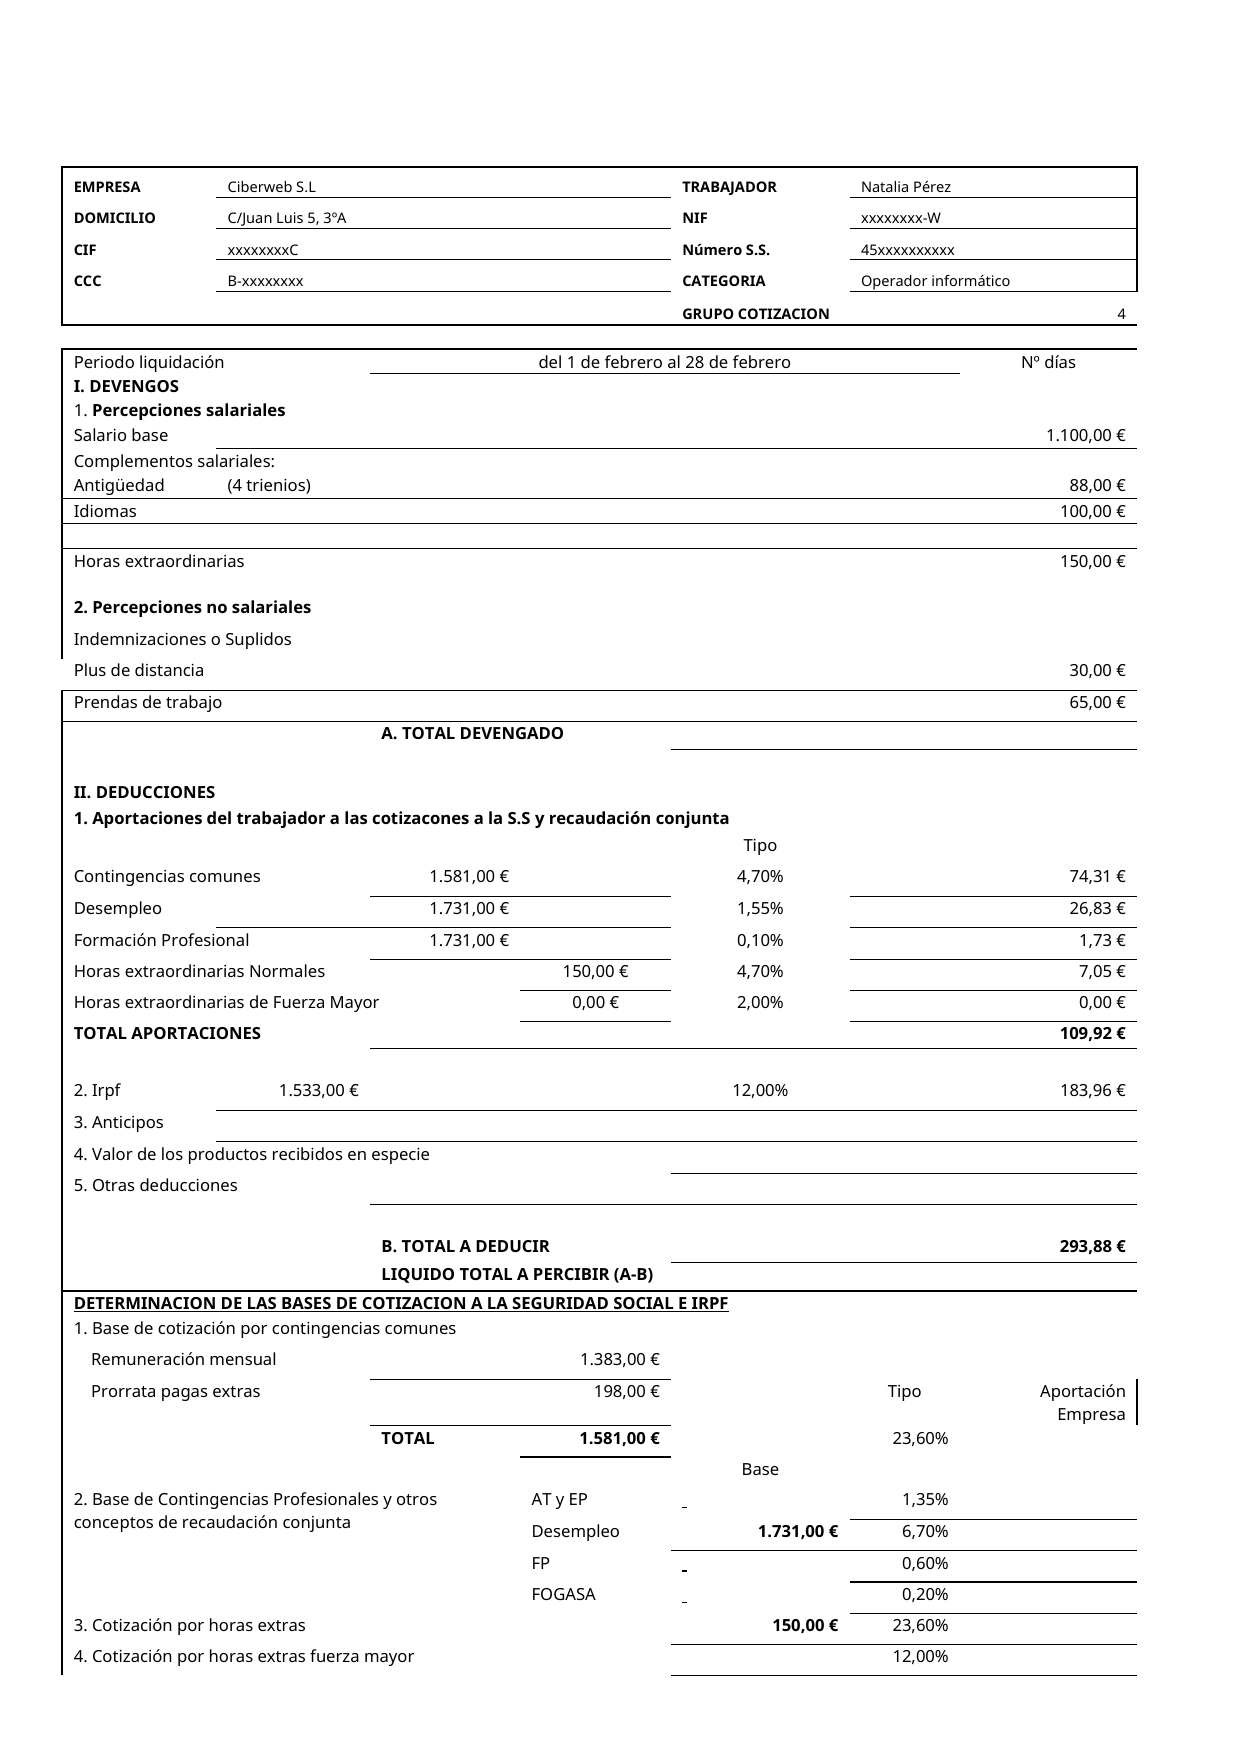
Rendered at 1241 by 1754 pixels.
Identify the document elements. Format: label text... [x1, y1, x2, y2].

table_cell 109,92 € [960, 1022, 1137, 1047]
table_cell [850, 897, 960, 927]
table_cell [960, 573, 1137, 596]
table_cell [671, 1174, 849, 1204]
table_cell [671, 1348, 849, 1379]
table_cell [520, 627, 671, 658]
table_cell 183,96 € [960, 1079, 1137, 1110]
table_cell 0,10% [671, 927, 849, 958]
table_cell Desempleo [63, 896, 216, 927]
table_cell [370, 326, 520, 348]
table_cell [63, 1235, 216, 1262]
table_cell [671, 1645, 849, 1675]
table_cell [850, 596, 960, 627]
table_cell AT y EP [520, 1488, 671, 1519]
table_cell [370, 1079, 520, 1110]
table_cell Plus de distancia [62, 659, 370, 690]
table_cell 12,00% [850, 1645, 960, 1675]
table_cell [520, 1458, 671, 1488]
table_cell [850, 1142, 960, 1172]
table_cell [520, 596, 671, 627]
table_cell [216, 292, 370, 323]
table_cell [850, 1316, 960, 1347]
table_cell [216, 1048, 370, 1079]
table_cell [216, 1262, 370, 1290]
table_cell 1. Percepciones salariales [63, 398, 520, 423]
table_cell [960, 1049, 1137, 1079]
table_header Ciberweb S.L [216, 168, 671, 197]
table_cell [520, 326, 671, 348]
table_cell [520, 865, 671, 896]
table_cell [850, 1022, 960, 1047]
table_cell [671, 1205, 849, 1235]
table_cell [63, 1048, 216, 1079]
table_cell [671, 750, 849, 780]
table_cell [520, 1173, 671, 1204]
table_cell 1. Aportaciones del trabajador a las cotizacones a la S.S y recaudación conjunta [63, 807, 1137, 833]
table_cell [960, 1614, 1137, 1644]
table_cell [520, 928, 671, 958]
table_header EMPRESA [63, 168, 216, 197]
table_cell 0,00 € [520, 991, 671, 1021]
table_cell [850, 991, 960, 1021]
table_cell [520, 398, 671, 423]
table_cell 1.581,00 € [520, 1426, 671, 1456]
table_cell [671, 524, 849, 548]
table_cell 45xxxxxxxxxx [850, 229, 1136, 259]
table_cell [671, 1142, 849, 1172]
table_cell [63, 1204, 216, 1235]
table_cell Remuneración mensual [63, 1348, 370, 1379]
table_cell 5. Otras deducciones [63, 1173, 370, 1204]
table_cell [671, 326, 849, 348]
table_cell [960, 1142, 1137, 1172]
table_cell [370, 499, 520, 523]
table_cell TOTAL [370, 1426, 520, 1456]
table_cell 2. Base de Contingencias Profesionales y otros conceptos de recaudación conjunta [63, 1488, 520, 1581]
table_cell [671, 1316, 849, 1347]
table_cell [960, 1488, 1137, 1519]
table_cell [671, 374, 849, 398]
table_cell 7,05 € [960, 960, 1137, 990]
table_cell 65,00 € [960, 691, 1137, 721]
table_cell [960, 449, 1137, 473]
table_cell [850, 1111, 960, 1141]
table_cell [671, 1111, 849, 1141]
table_cell [671, 1425, 849, 1456]
table_cell 1. Base de cotización por contingencias comunes [63, 1316, 671, 1347]
table_cell CIF [63, 228, 216, 259]
table_cell 23,60% [850, 1425, 960, 1456]
table_cell Formación Profesional [63, 927, 370, 958]
table_cell [520, 749, 671, 780]
table_cell II. DEDUCCIONES [63, 780, 370, 807]
table_cell [63, 291, 216, 323]
table_cell 30,00 € [960, 659, 1137, 690]
table_cell [850, 1049, 960, 1079]
table_cell Periodo liquidación [63, 350, 370, 373]
table_cell [216, 722, 370, 749]
table_cell [850, 473, 960, 498]
table_cell [370, 292, 520, 323]
table_cell 150,00 € [960, 549, 1137, 573]
table_cell Idiomas [63, 499, 216, 523]
table_cell Indemnizaciones o Suplidos [63, 627, 520, 658]
table_cell [520, 691, 671, 721]
table_cell 1.731,00 € [370, 897, 520, 927]
table_cell [671, 398, 849, 423]
table_cell [63, 1262, 216, 1290]
table_cell [370, 1348, 520, 1379]
table_cell [370, 1456, 520, 1488]
table_cell [960, 627, 1137, 658]
table_cell [671, 1488, 849, 1519]
table_cell 26,83 € [960, 897, 1137, 927]
table_cell [850, 1205, 960, 1235]
table_cell del 1 de febrero al 28 de febrero [370, 350, 960, 373]
table_header Natalia Pérez [850, 168, 1136, 197]
table_cell 88,00 € [960, 473, 1137, 498]
table_cell Base [671, 1456, 849, 1488]
table_cell 150,00 € [671, 1613, 849, 1644]
table_cell (4 trienios) [216, 473, 370, 498]
table_cell [671, 549, 849, 573]
table_cell B-xxxxxxxx [216, 260, 671, 291]
table_cell [63, 834, 216, 865]
table_cell [370, 374, 520, 398]
table_cell 2,00% [671, 990, 849, 1021]
table_cell 1,55% [671, 896, 849, 927]
table_cell [850, 1456, 960, 1488]
table_cell [960, 524, 1137, 548]
table_cell [63, 573, 370, 596]
table_cell [960, 398, 1137, 423]
table_cell [850, 524, 960, 548]
table_cell 1.383,00 € [520, 1348, 671, 1379]
table_cell [520, 1205, 671, 1235]
table_cell [520, 423, 671, 448]
table_cell [960, 1520, 1137, 1550]
table_cell [960, 1205, 1137, 1235]
table_cell Contingencias comunes [63, 865, 370, 896]
table_cell [520, 1079, 671, 1110]
table_cell 1.100,00 € [960, 423, 1137, 448]
table_cell [960, 596, 1137, 627]
table_cell [850, 499, 960, 523]
table_cell [370, 780, 520, 807]
table_cell [370, 1173, 520, 1204]
table_cell [850, 722, 960, 749]
table_cell Nº días [960, 350, 1137, 373]
table_cell A. TOTAL DEVENGADO [370, 722, 671, 749]
table_cell [216, 1456, 370, 1488]
table_cell NIF [671, 197, 849, 228]
table_cell [671, 499, 849, 523]
table_cell FOGASA [520, 1581, 671, 1613]
table_cell Horas extraordinarias [63, 549, 370, 573]
table_cell [63, 524, 216, 548]
table_cell [671, 1581, 849, 1613]
table_cell [671, 780, 849, 807]
table_cell [520, 659, 671, 690]
table_cell [960, 1425, 1137, 1456]
table_cell 4 [960, 292, 1137, 323]
table_cell CATEGORIA [671, 259, 849, 291]
table_cell [960, 1456, 1137, 1488]
table_cell [216, 423, 370, 448]
table_cell 4. Valor de los productos recibidos en especie [63, 1141, 671, 1172]
table_cell [850, 960, 960, 990]
table_cell 2. Irpf [63, 1079, 216, 1110]
table_cell 23,60% [850, 1614, 960, 1644]
table_cell [671, 449, 849, 473]
table_cell 1.533,00 € [216, 1079, 370, 1110]
table_cell [216, 749, 370, 780]
table_cell [520, 1613, 671, 1644]
table_cell [850, 398, 960, 423]
table_cell [216, 524, 370, 548]
table_cell [850, 834, 960, 865]
table_cell Horas extraordinarias Normales [63, 959, 520, 990]
table_cell Desempleo [520, 1519, 671, 1550]
table_cell [370, 1581, 520, 1613]
table_cell [671, 573, 849, 596]
table_cell [850, 1079, 960, 1110]
table_cell 2. Percepciones no salariales [63, 596, 520, 627]
table_cell [671, 1049, 849, 1079]
table_cell 74,31 € [960, 865, 1137, 896]
table_cell [850, 1348, 960, 1379]
table_cell [63, 1456, 216, 1488]
table_cell [63, 749, 216, 780]
table_cell [63, 1581, 216, 1613]
table_cell [216, 834, 370, 865]
table_cell [370, 473, 520, 498]
table_cell I. DEVENGOS [63, 373, 370, 398]
table_cell Operador informático [850, 260, 1136, 291]
table_cell [216, 1204, 370, 1235]
table_cell [520, 292, 671, 323]
table_cell Prendas de trabajo [63, 691, 370, 721]
table_cell GRUPO COTIZACION [671, 291, 960, 323]
table_cell 4,70% [671, 865, 849, 896]
table_cell [671, 627, 849, 658]
table_cell [850, 326, 960, 348]
table_cell 4. Cotización por horas extras fuerza mayor [63, 1644, 671, 1675]
table_cell [520, 499, 671, 523]
table_cell Tipo [671, 834, 849, 865]
table_cell [370, 549, 520, 573]
table_cell [671, 722, 849, 749]
table_cell 6,70% [850, 1520, 960, 1550]
table_cell 12,00% [671, 1079, 849, 1110]
table_cell [850, 627, 960, 658]
table_cell Número S.S. [671, 228, 849, 259]
table_cell 3. Anticipos [63, 1110, 216, 1141]
table_cell [370, 1205, 520, 1235]
table_cell [370, 524, 520, 548]
table_cell [960, 1551, 1137, 1581]
table_cell [370, 659, 520, 690]
table_cell [63, 722, 216, 749]
table_cell [960, 373, 1137, 398]
table_cell [960, 1645, 1137, 1675]
table_cell [370, 834, 520, 865]
table_cell [370, 573, 520, 596]
table_cell 4,70% [671, 959, 849, 990]
table_cell CCC [63, 259, 216, 291]
table_cell [960, 1583, 1137, 1613]
table_cell [520, 524, 671, 548]
table_cell 0,20% [850, 1583, 960, 1613]
table_cell [62, 326, 216, 348]
table_cell DOMICILIO [63, 197, 216, 228]
table_cell [671, 659, 849, 690]
table_cell [671, 691, 849, 721]
table_cell xxxxxxxx-W [850, 198, 1136, 228]
table_cell [850, 423, 960, 448]
table_cell [370, 749, 520, 780]
table_cell [216, 499, 370, 523]
table_cell [850, 750, 960, 780]
table_cell 150,00 € [520, 960, 671, 990]
table_cell [960, 1316, 1137, 1347]
table_cell [520, 573, 671, 596]
table_cell LIQUIDO TOTAL A PERCIBIR (A-B) [370, 1262, 849, 1290]
table_cell 198,00 € [520, 1380, 671, 1425]
table_header TRABAJADOR [671, 168, 849, 197]
table_cell 1.731,00 € [370, 928, 520, 958]
table_cell [671, 596, 849, 627]
table_cell [520, 780, 671, 807]
table_cell 3. Cotización por horas extras [63, 1613, 520, 1644]
table_cell [216, 1111, 370, 1141]
table_cell 1,73 € [960, 928, 1137, 958]
table_cell [850, 1235, 960, 1262]
table_cell Prorrata pagas extras [63, 1379, 370, 1425]
table_cell [850, 659, 960, 690]
table_cell [671, 1021, 849, 1047]
table_cell [960, 722, 1137, 749]
table_cell 0,60% [850, 1551, 960, 1581]
table_cell [960, 1348, 1137, 1379]
table_cell DETERMINACION DE LAS BASES DE COTIZACION A LA SEGURIDAD SOCIAL E IRPF [63, 1292, 1137, 1316]
table_cell [63, 1425, 216, 1456]
table_cell [850, 549, 960, 573]
table_cell xxxxxxxxC [216, 229, 671, 259]
table_cell [520, 1049, 671, 1079]
table_cell [850, 865, 960, 896]
table_cell Antigüedad [63, 473, 216, 498]
table_cell [850, 928, 960, 958]
table_cell Horas extraordinarias de Fuerza Mayor [63, 990, 520, 1021]
table_cell [520, 374, 671, 398]
table_cell [671, 1379, 849, 1425]
table_cell [850, 1263, 960, 1290]
table_cell [370, 423, 520, 448]
table_cell [671, 473, 849, 498]
table_cell [850, 1174, 960, 1204]
table_cell [520, 473, 671, 498]
table_cell 1.581,00 € [370, 865, 520, 896]
table_cell [960, 834, 1137, 865]
table_cell FP [520, 1550, 671, 1581]
table_cell [520, 834, 671, 865]
table_cell [370, 1111, 520, 1141]
table_cell [671, 1235, 849, 1262]
table_cell [960, 750, 1137, 780]
table_cell [671, 1551, 849, 1581]
table_cell [520, 897, 671, 927]
table_cell [216, 1235, 370, 1262]
table_cell [370, 1049, 520, 1079]
table_cell C/Juan Luis 5, 3ºA [216, 198, 671, 228]
table_cell [850, 691, 960, 721]
table_cell [960, 326, 1137, 348]
table_cell [216, 1581, 370, 1613]
table_cell [216, 326, 370, 348]
table_cell [520, 449, 671, 473]
table_cell B. TOTAL A DEDUCIR [370, 1235, 671, 1262]
table_cell Complementos salariales: [63, 448, 520, 473]
table_cell [216, 1425, 370, 1456]
table_cell [370, 691, 520, 721]
table_cell [216, 896, 370, 927]
table_cell Salario base [63, 423, 216, 448]
table_cell 1.731,00 € [671, 1519, 849, 1550]
table_cell [671, 423, 849, 448]
table_cell [370, 1380, 520, 1425]
table_cell [520, 1111, 671, 1141]
table_cell [960, 1111, 1137, 1141]
table_cell 293,88 € [960, 1235, 1137, 1262]
table_cell [850, 449, 960, 473]
table_cell [850, 573, 960, 596]
table_cell [370, 1021, 520, 1047]
table_cell 0,00 € [960, 991, 1137, 1021]
table_cell 1,35% [850, 1488, 960, 1519]
table_cell [850, 374, 960, 398]
table_cell [850, 780, 960, 807]
table_cell 100,00 € [960, 499, 1137, 523]
table_cell Aportación Empresa [960, 1379, 1136, 1425]
table_cell Tipo [850, 1379, 960, 1425]
table_cell [960, 1174, 1137, 1204]
table_cell [520, 549, 671, 573]
table_cell [520, 1022, 671, 1047]
table_cell TOTAL APORTACIONES [63, 1021, 370, 1047]
table_cell [960, 1263, 1137, 1290]
table_cell [960, 780, 1137, 807]
